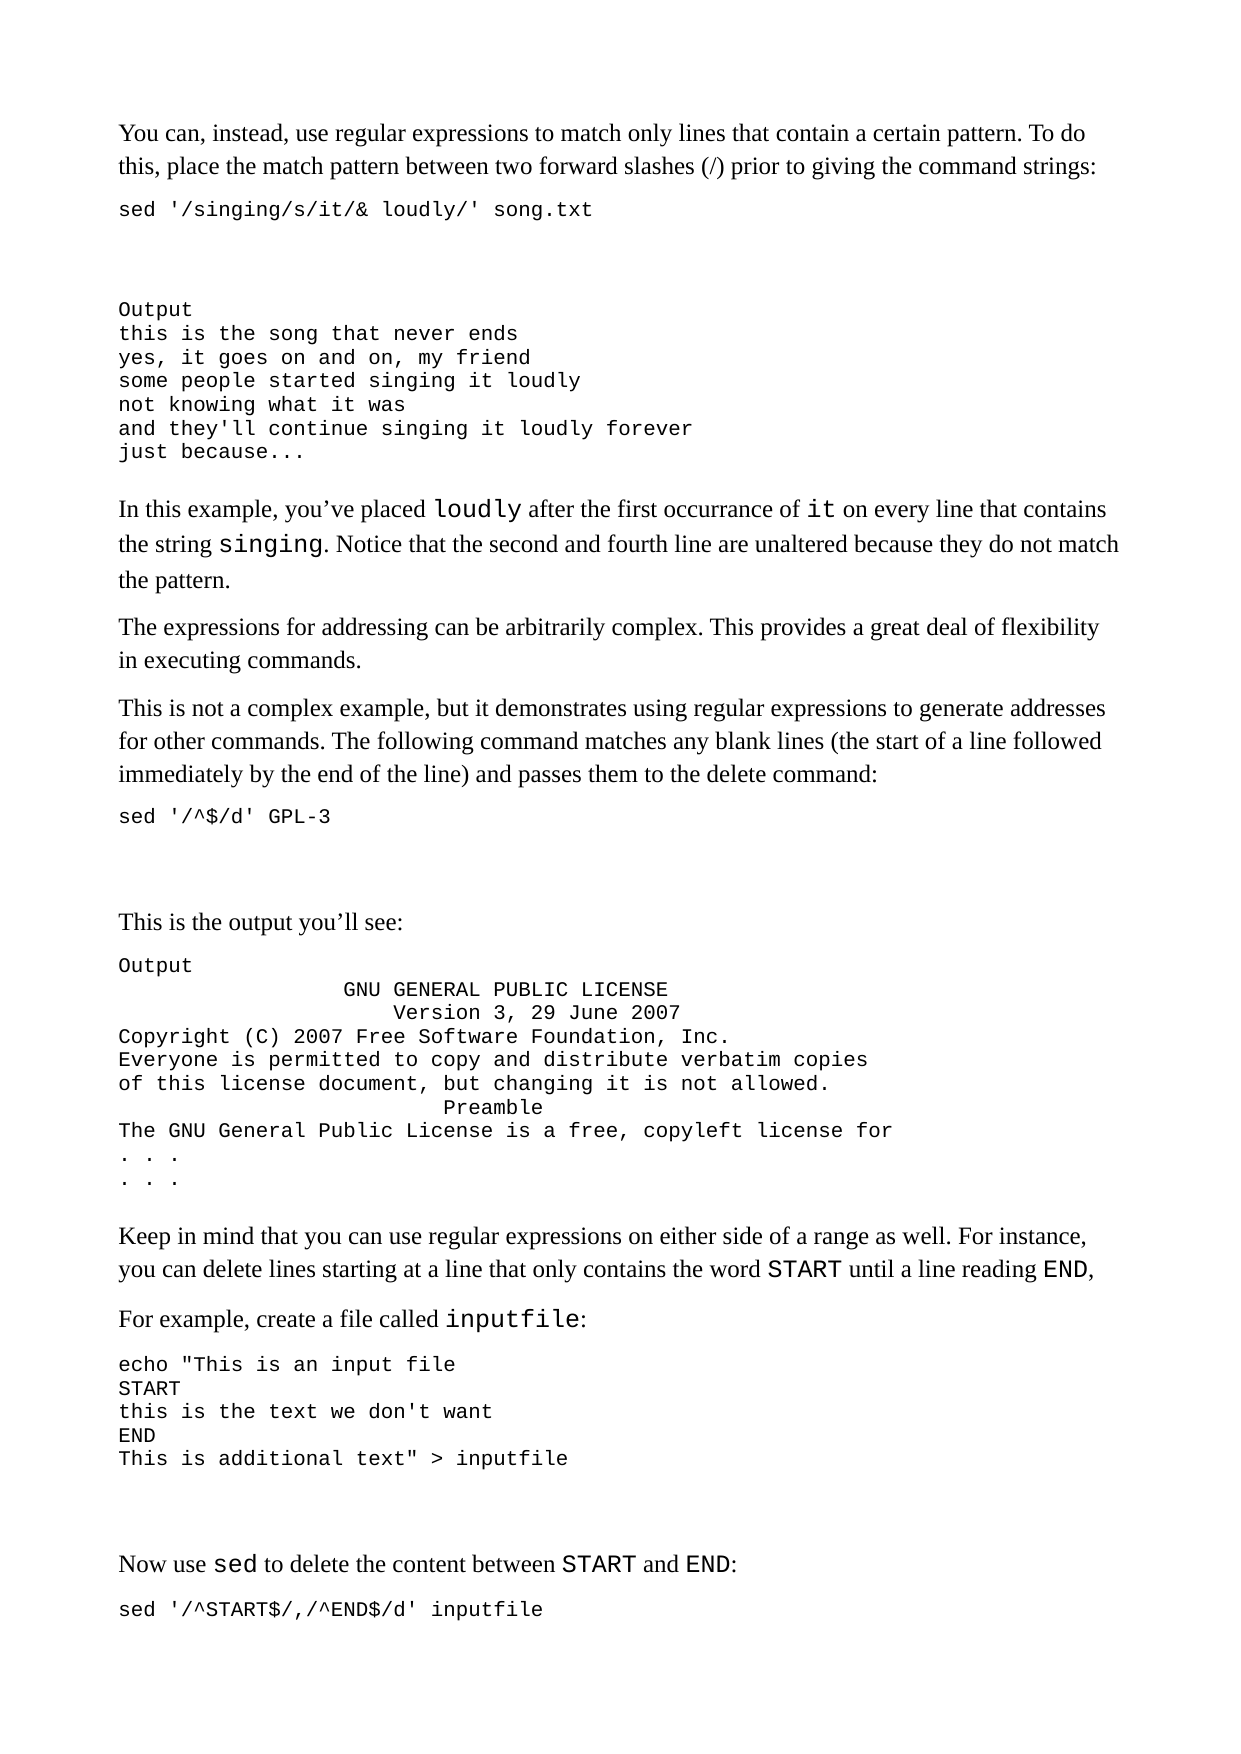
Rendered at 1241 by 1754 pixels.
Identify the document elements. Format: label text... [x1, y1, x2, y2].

text of this license document, but changing it is not allowed. [118, 1073, 1122, 1097]
text sed '/^$/d' GPL-3 [118, 807, 1122, 830]
text . . . [118, 1168, 1122, 1191]
text GNU GENERAL PUBLIC LICENSE [118, 978, 1122, 1002]
text END [118, 1425, 1122, 1448]
text This is the output you’ll see: [118, 907, 1122, 936]
text sed '/singing/s/it/& loudly/' song.txt [118, 199, 1122, 222]
text some people started singing it loudly [118, 370, 1122, 394]
text Output [118, 955, 1122, 978]
text Now use sed to delete the content between START and END: [118, 1549, 1122, 1580]
text . . . [118, 1144, 1122, 1168]
text Preamble [118, 1097, 1122, 1120]
text The GNU General Public License is a free, copyleft license for [118, 1120, 1122, 1144]
text just because... [118, 441, 1122, 465]
text Everyone is permitted to copy and distribute verbatim copies [118, 1049, 1122, 1073]
text and they'll continue singing it loudly forever [118, 418, 1122, 441]
text START [118, 1377, 1122, 1401]
text this is the text we don't want [118, 1401, 1122, 1425]
text echo "This is an input file [118, 1354, 1122, 1377]
text Copyright (C) 2007 Free Software Foundation, Inc. [118, 1026, 1122, 1049]
text You can, instead, use regular expressions to match only lines that contain a certain pattern. To do this, place the match pattern between two forward slashes (/) prior to giving the command strings: [118, 118, 1122, 180]
text this is the song that never ends [118, 323, 1122, 347]
text For example, create a file called inputfile: [118, 1304, 1122, 1335]
text This is not a complex example, but it demonstrates using regular expressions to generate addresses for other commands. The following command matches any blank lines (the start of a line followed immediately by the end of the line) and passes them to the delete command: [118, 693, 1122, 788]
text yes, it goes on and on, my friend [118, 347, 1122, 370]
text sed '/^START$/,/^END$/d' inputfile [118, 1599, 1122, 1623]
text The expressions for addressing can be arbitrarily complex. This provides a great deal of flexibility in executing commands. [118, 612, 1122, 674]
text This is additional text" > inputfile [118, 1448, 1122, 1472]
text In this example, you’ve placed loudly after the first occurrance of it on every line that contains the string singing. Notice that the second and fourth line are unaltered because they do not match the pattern. [118, 494, 1122, 593]
text Keep in mind that you can use regular expressions on either side of a range as well. For instance, you can delete lines starting at a line that only contains the word START until a line reading END, [118, 1221, 1122, 1285]
text Output [118, 299, 1122, 323]
text not knowing what it was [118, 394, 1122, 418]
text Version 3, 29 June 2007 [118, 1002, 1122, 1026]
